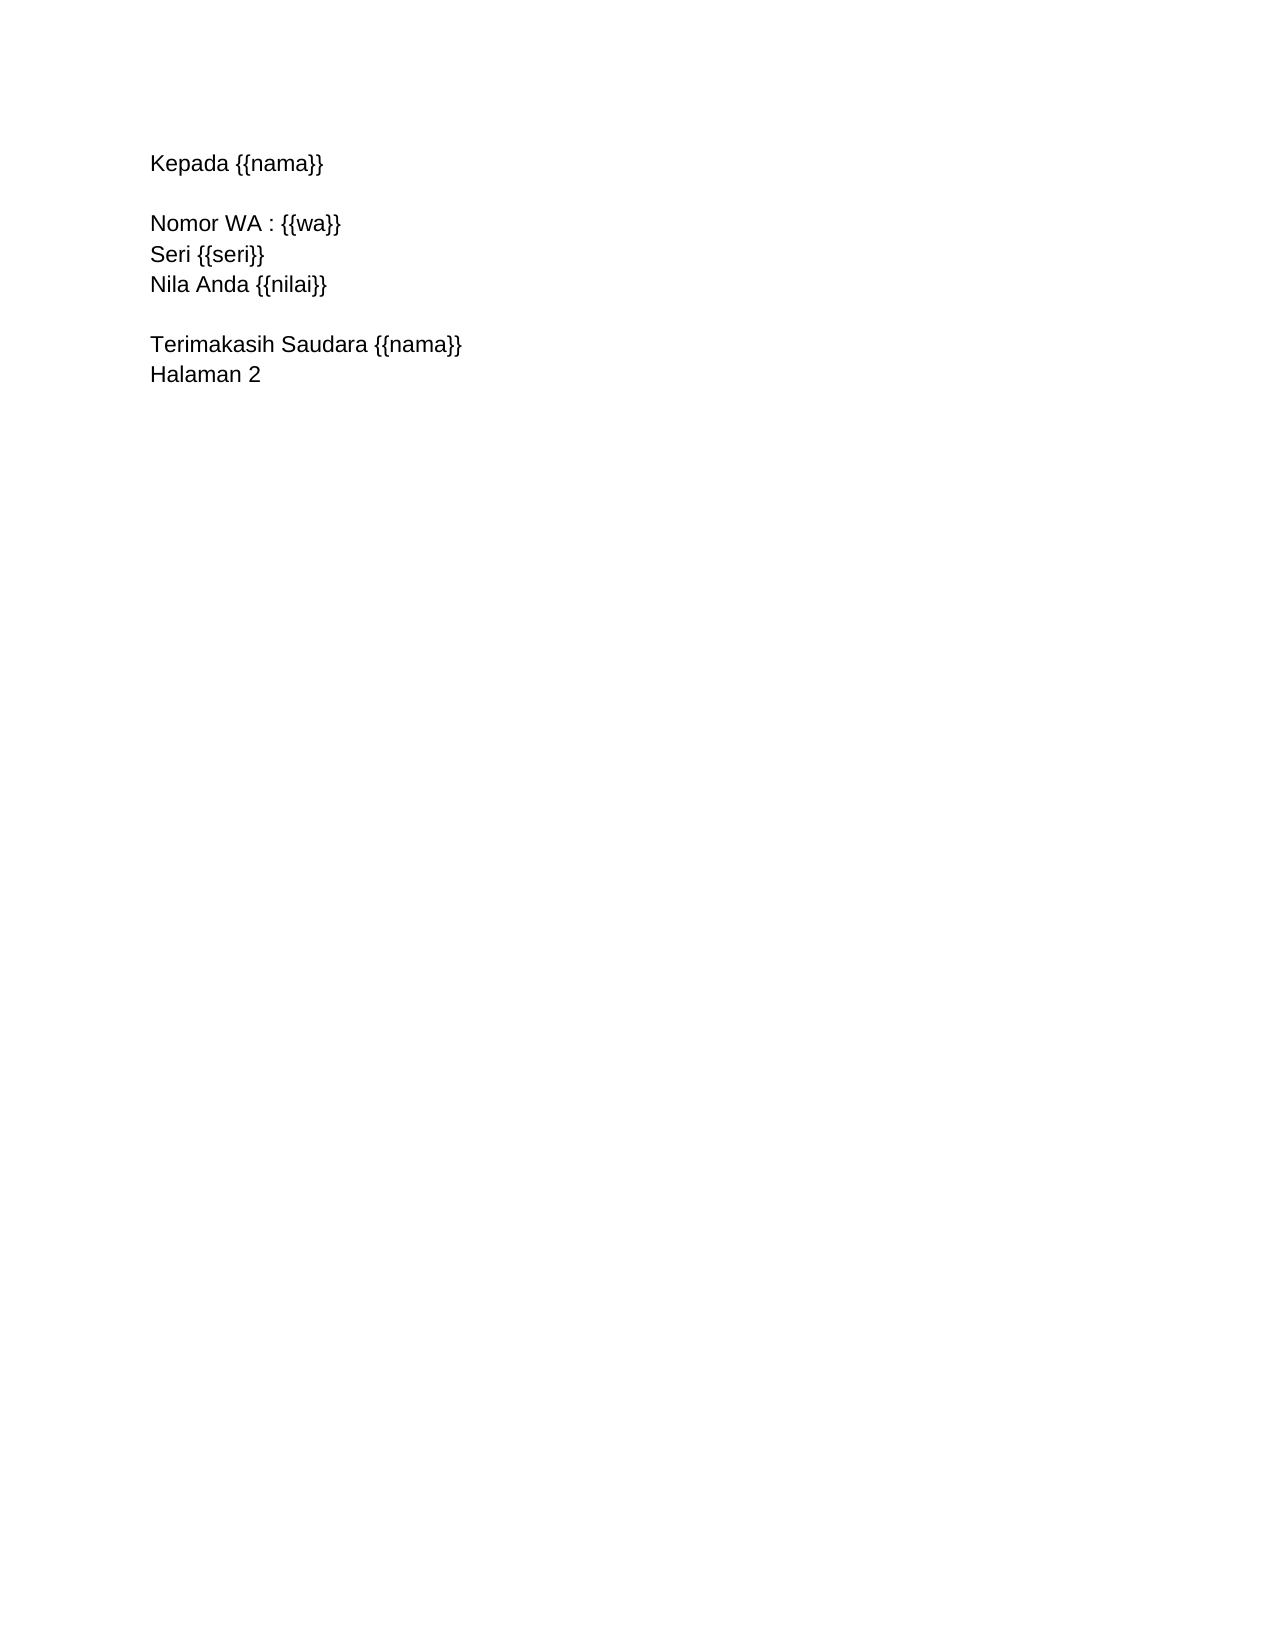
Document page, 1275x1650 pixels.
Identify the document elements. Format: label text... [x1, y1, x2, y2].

text Kepada {{nama}} [150, 150, 1125, 176]
text Terimakasih Saudara {{nama}} [150, 331, 1125, 358]
text Halaman 2 [150, 361, 1125, 388]
text Nomor WA : {{wa}} [150, 210, 1125, 237]
text Nila Anda {{nilai}} [150, 271, 1125, 297]
text Seri {{seri}} [150, 241, 1125, 267]
